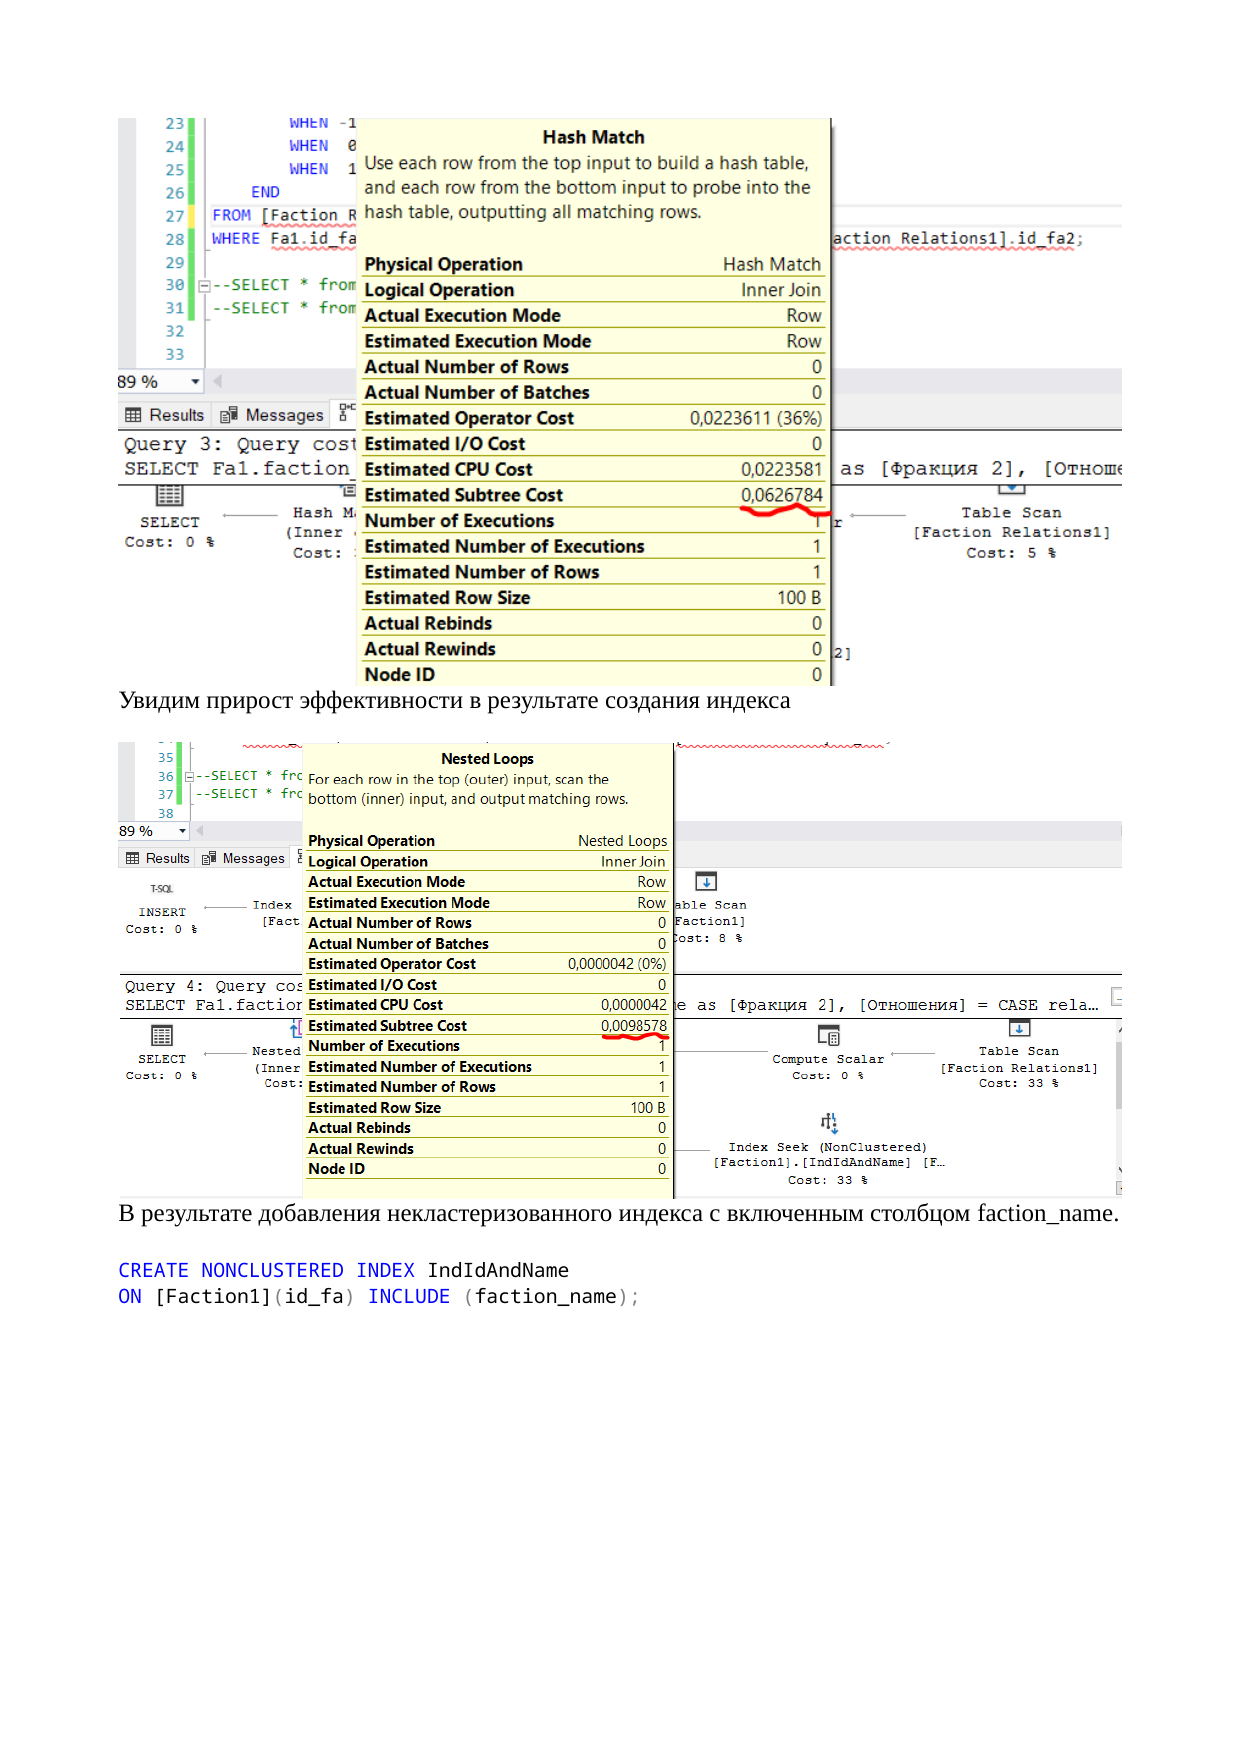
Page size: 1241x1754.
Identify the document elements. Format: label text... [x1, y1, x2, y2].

text В результате добавления некластеризованного индекса с включенным столбцом faction_name. [118, 1199, 1122, 1227]
text ON [Faction1](id_fa) INCLUDE (faction_name); [118, 1283, 1122, 1310]
picture [118, 742, 1122, 1199]
picture [118, 118, 1122, 686]
text CREATE NONCLUSTERED INDEX IndIdAndName [118, 1256, 1122, 1283]
text Увидим прирост эффективности в результате создания индекса [118, 686, 1122, 714]
